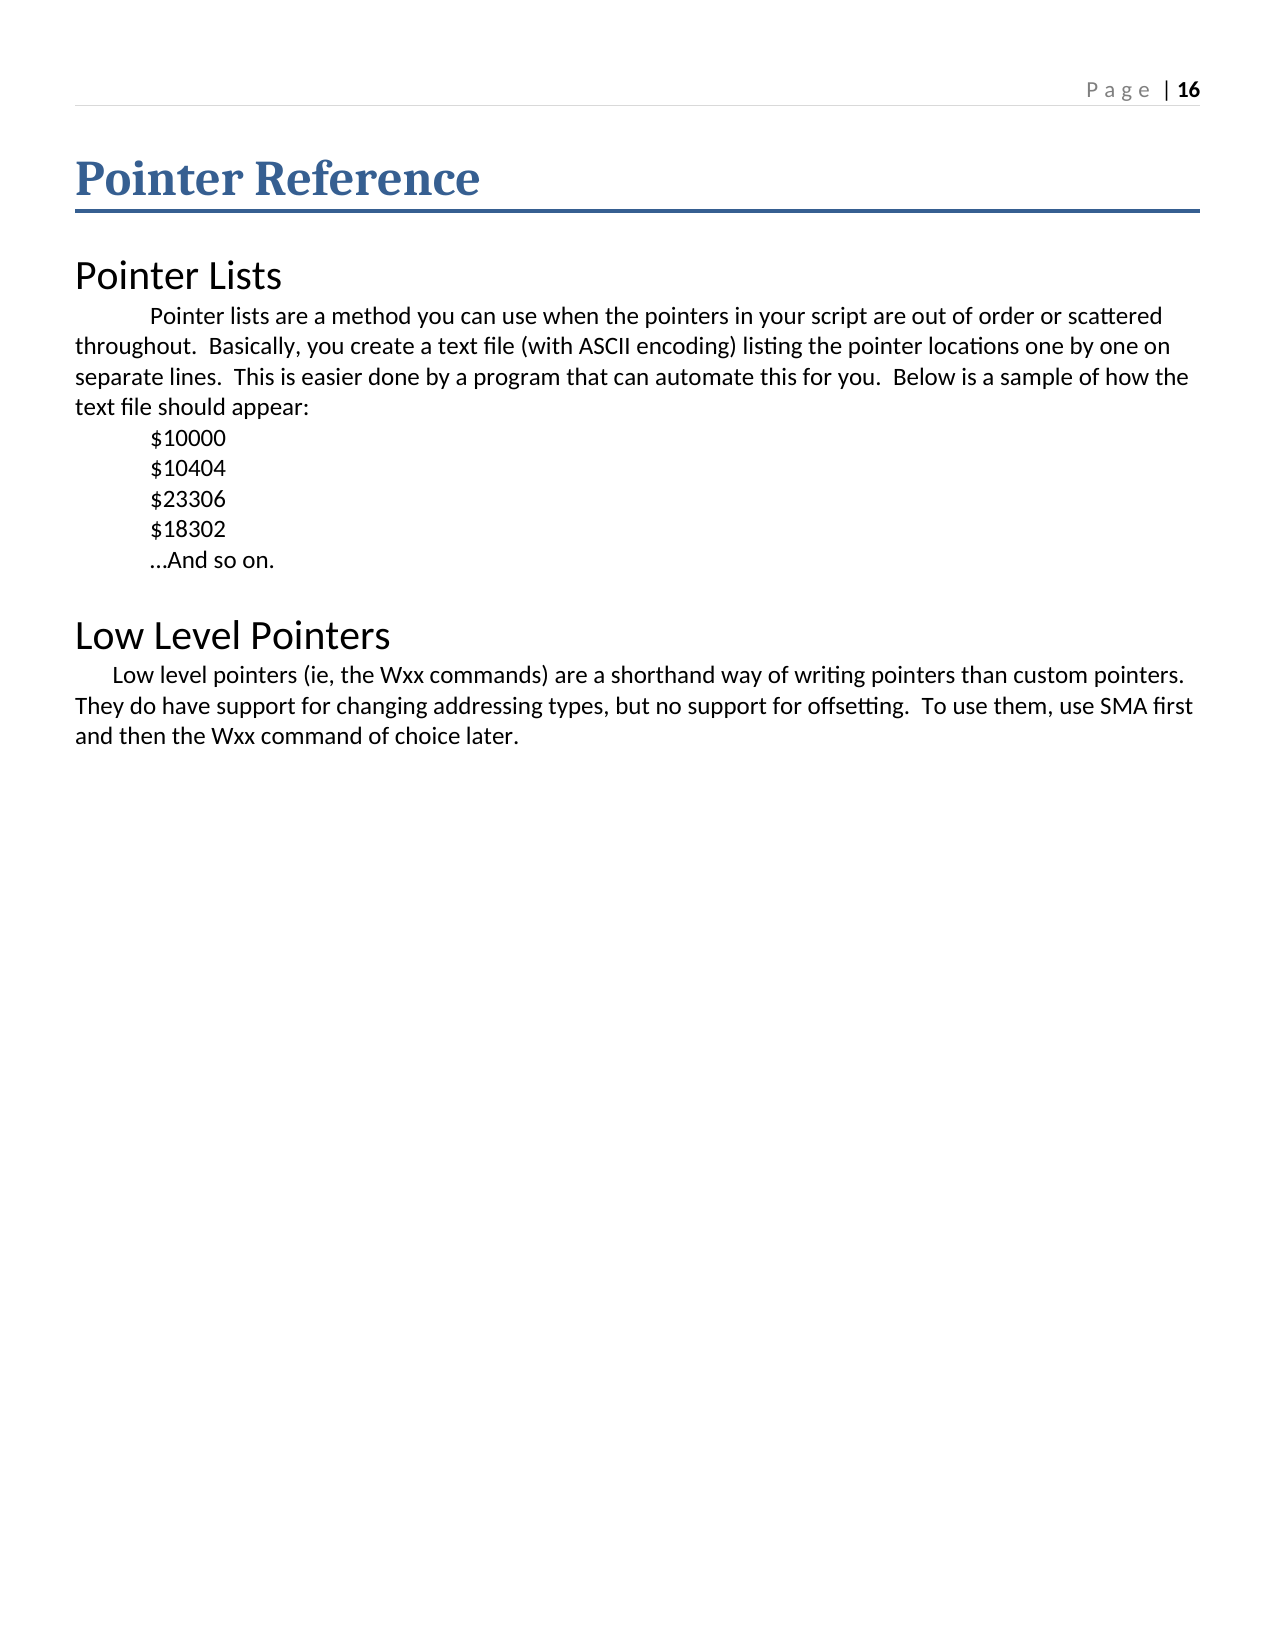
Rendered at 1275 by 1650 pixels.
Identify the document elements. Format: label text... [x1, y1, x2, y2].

text Pointer lists are a method you can use when the pointers in your script are out of order or scattered throughout. Basically, you create a text file (with ASCII encoding) listing the pointer locations one by one on separate lines. This is easier done by a program that can automate this for you. Below is a sample of how the text file should appear: [75, 300, 1200, 422]
text $10404 [75, 452, 1200, 483]
subtitle Pointer Reference [75, 150, 1200, 209]
text Low Level Pointers [75, 609, 1200, 659]
text Pointer Lists [75, 249, 1200, 300]
text $18302 [75, 513, 1200, 544]
text Low level pointers (ie, the Wxx commands) are a shorthand way of writing pointers than custom pointers. They do have support for changing addressing types, but no support for offsetting. To use them, use SMA first and then the Wxx command of choice later. [75, 659, 1200, 751]
text …And so on. [75, 544, 1200, 574]
text $10000 [75, 422, 1200, 452]
text $23306 [75, 483, 1200, 513]
